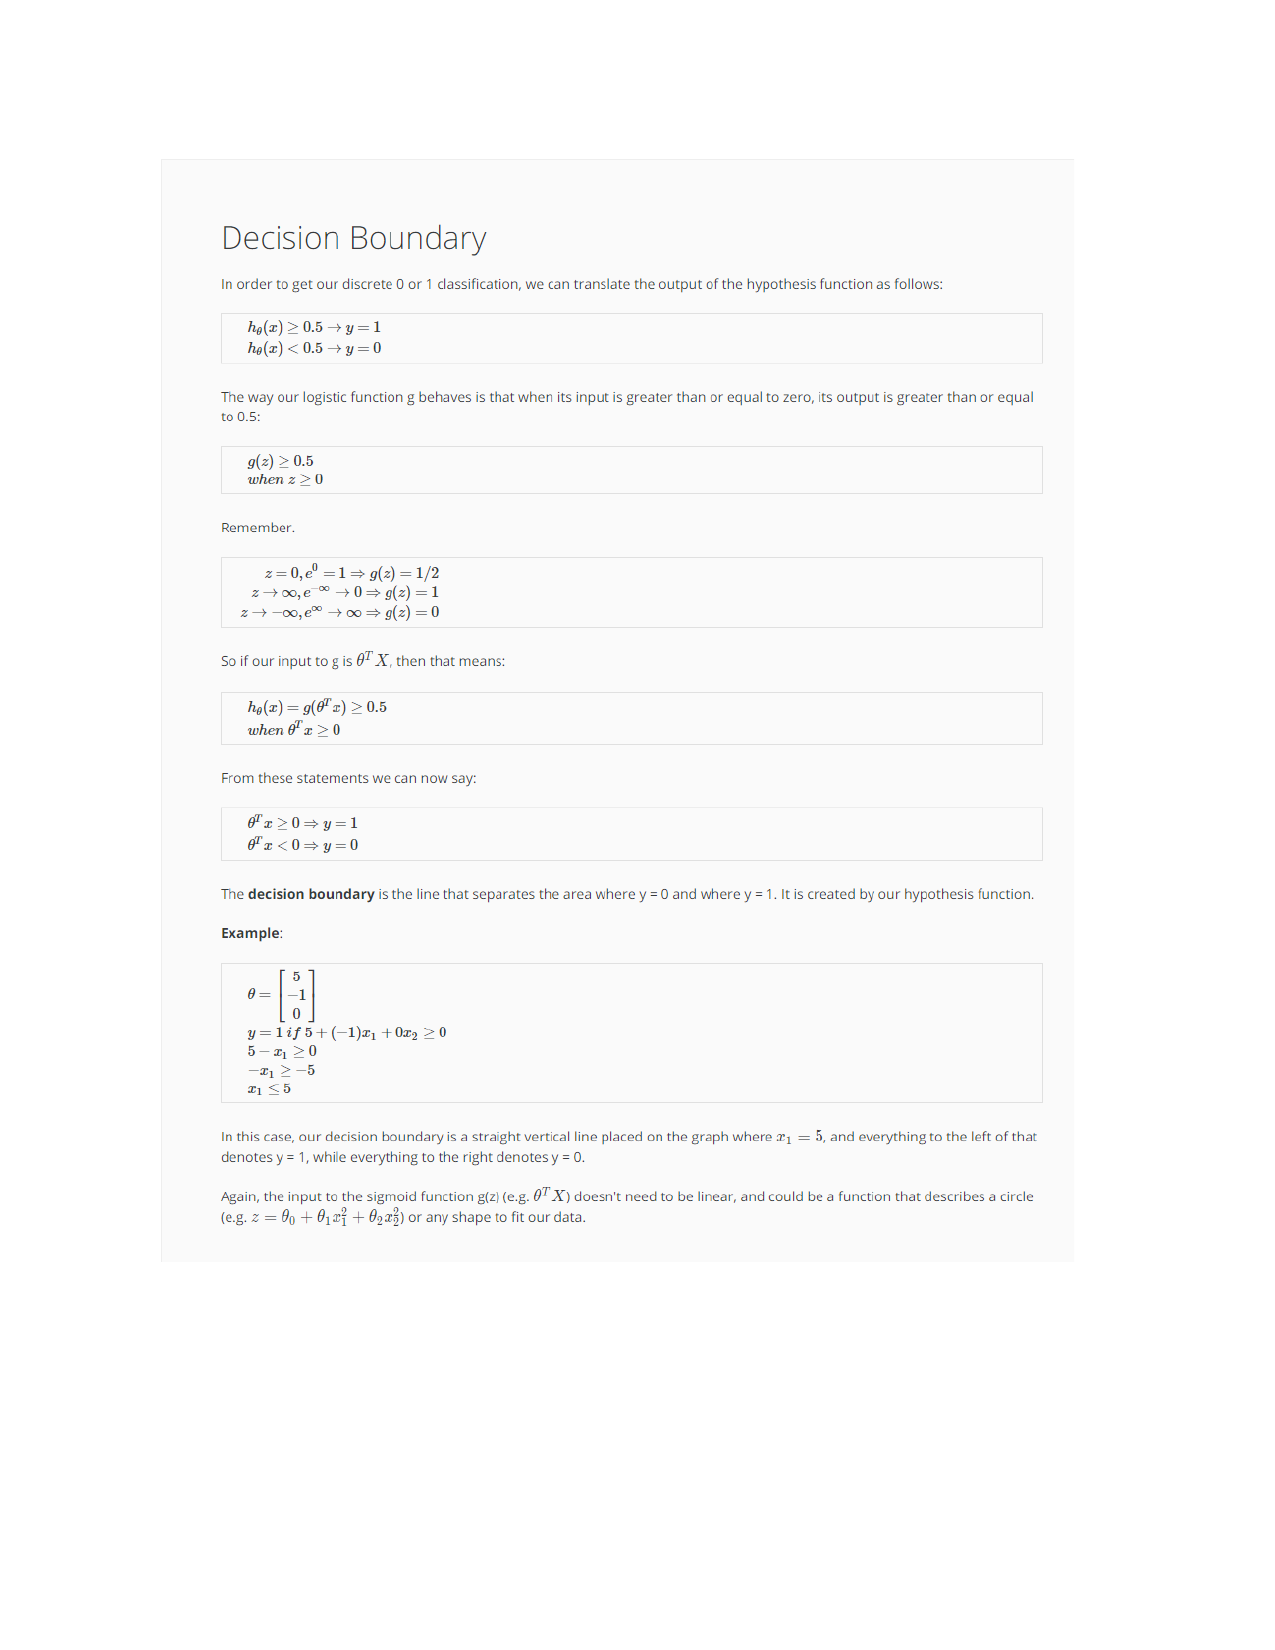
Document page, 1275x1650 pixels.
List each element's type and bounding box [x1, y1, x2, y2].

picture [144, 144, 1075, 1262]
